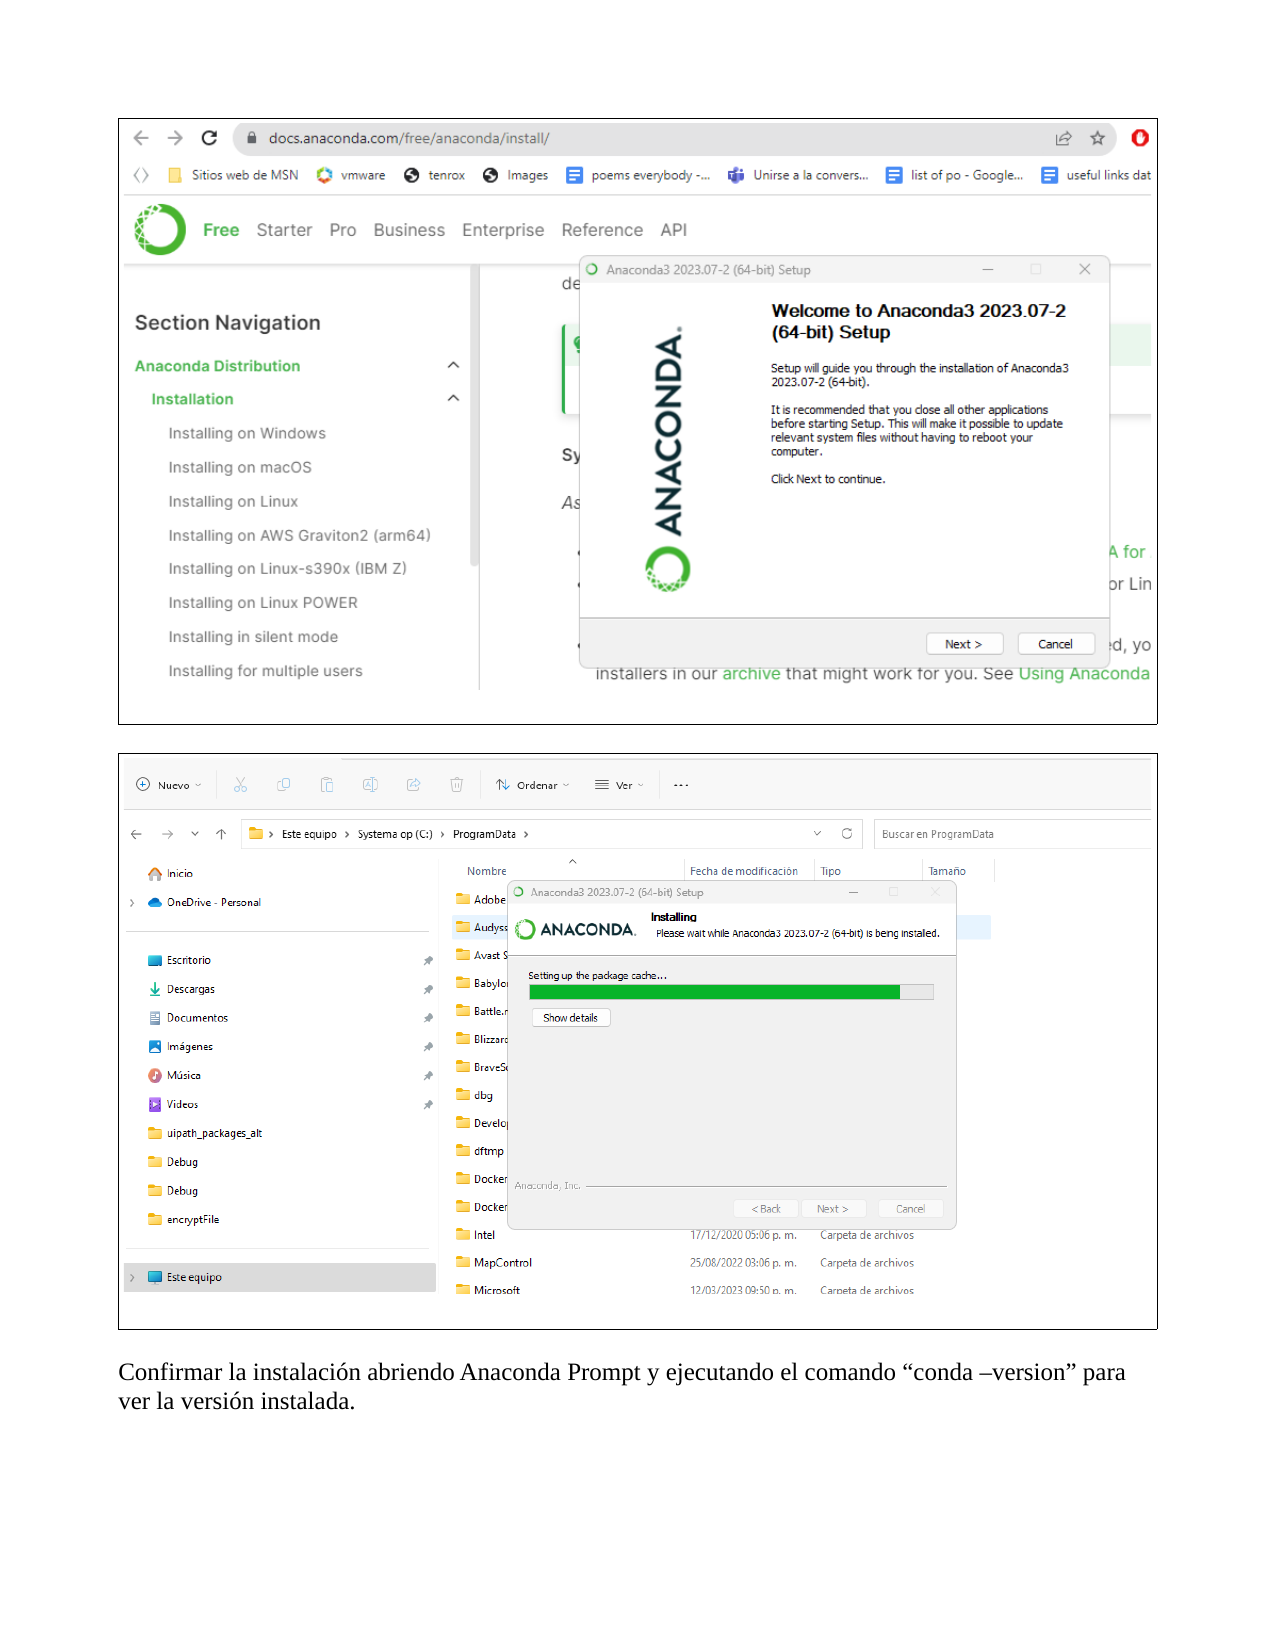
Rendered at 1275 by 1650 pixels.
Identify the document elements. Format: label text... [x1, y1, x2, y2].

text Confirmar la instalación abriendo Anaconda Prompt y ejecutando el comando “conda –version” para ver la versión instalada. [118, 1357, 1157, 1415]
table_header [119, 119, 1157, 724]
table_header [119, 754, 1157, 1328]
picture [123, 123, 1152, 690]
picture [123, 758, 1152, 1294]
